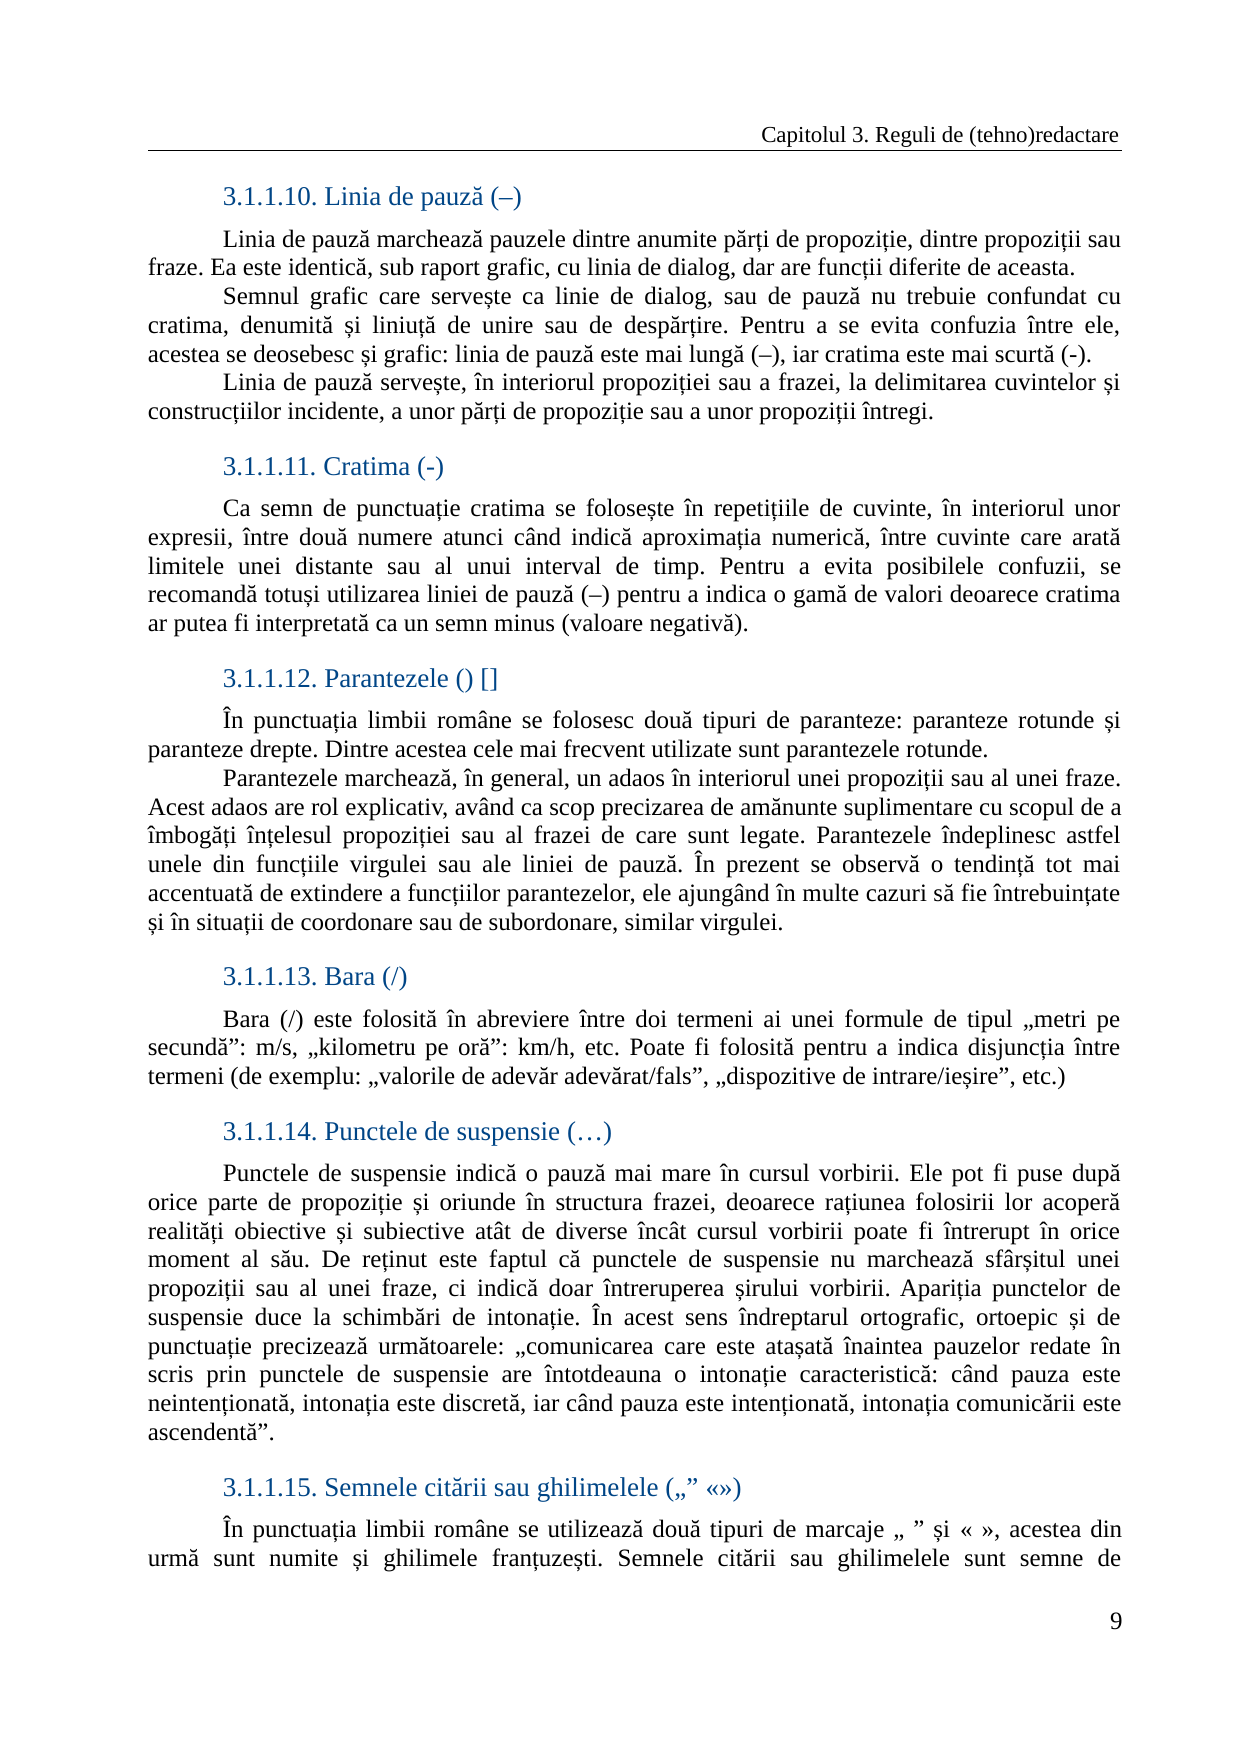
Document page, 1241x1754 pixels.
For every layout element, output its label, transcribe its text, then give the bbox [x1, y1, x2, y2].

subtitle Cratima (-) [223, 450, 1122, 481]
text Semnul grafic care servește ca linie de dialog, sau de pauză nu trebuie confundat cu cratima, denumită și liniuță de unire sau de despărțire. Pentru a se evita confuzia între ele, acestea se deosebesc și grafic: linia de pauză este mai lungă (–), iar cratima este mai scurtă (-). [148, 281, 1122, 367]
text Punctele de suspensie indică o pauză mai mare în cursul vorbirii. Ele pot fi puse după orice parte de propoziție și oriunde în structura frazei, deoarece rațiunea folosirii lor acoperă realități obiective și subiective atât de diverse încât cursul vorbirii poate fi întrerupt în orice moment al său. De reținut este faptul că punctele de suspensie nu marchează sfârșitul unei propoziții sau al unei fraze, ci indică doar întreruperea șirului vorbirii. Apariția punctelor de suspensie duce la schimbări de intonație. În acest sens îndreptarul ortografic, ortoepic și de punctuație precizează următoarele: „comunicarea care este atașată înaintea pauzelor redate în scris prin punctele de suspensie are întotdeauna o intonație caracteristică: când pauza este neintenționată, intonația este discretă, iar când pauza este intenționată, intonația comunicării este ascendentă”. [148, 1158, 1122, 1446]
text Bara (/) este folosită în abreviere între doi termeni ai unei formule de tipul „metri pe secundă”: m/s, „kilometru pe oră”: km/h, etc. Poate fi folosită pentru a indica disjuncția între termeni (de exemplu: „valorile de adevăr adevărat/fals”, „dispozitive de intrare/ieșire”, etc.) [148, 1004, 1122, 1090]
text Linia de pauză marchează pauzele dintre anumite părți de propoziție, dintre propoziții sau fraze. Ea este identică, sub raport grafic, cu linia de dialog, dar are funcții diferite de aceasta. [148, 224, 1122, 281]
text În punctuația limbii române se folosesc două tipuri de paranteze: paranteze rotunde și paranteze drepte. Dintre acestea cele mai frecvent utilizate sunt parantezele rotunde. [148, 705, 1122, 763]
text În punctuația limbii române se utilizează două tipuri de marcaje „ ” și « », acestea din urmă sunt numite și ghilimele franțuzești. Semnele citării sau ghilimelele sunt semne de [148, 1514, 1122, 1572]
subtitle Linia de pauză (–) [223, 180, 1122, 211]
text Ca semn de punctuație cratima se folosește în repetițiile de cuvinte, în interiorul unor expresii, între două numere atunci când indică aproximația numerică, între cuvinte care arată limitele unei distante sau al unui interval de timp. Pentru a evita posibilele confuzii, se recomandă totuși utilizarea liniei de pauză (–) pentru a indica o gamă de valori deoarece cratima ar putea fi interpretată ca un semn minus (valoare negativă). [148, 493, 1122, 637]
subtitle Punctele de suspensie (…) [223, 1115, 1122, 1146]
subtitle Bara (/) [223, 960, 1122, 991]
text Parantezele marchează, în general, un adaos în interiorul unei propoziții sau al unei fraze. Acest adaos are rol explicativ, având ca scop precizarea de amănunte suplimentare cu scopul de a îmbogăți înțelesul propoziției sau al frazei de care sunt legate. Parantezele îndeplinesc astfel unele din funcțiile virgulei sau ale liniei de pauză. În prezent se observă o tendință tot mai accentuată de extindere a funcțiilor parantezelor, ele ajungând în multe cazuri să fie întrebuințate și în situații de coordonare sau de subordonare, similar virgulei. [148, 763, 1122, 935]
subtitle Parantezele () [] [223, 662, 1122, 693]
subtitle Semnele citării sau ghilimelele („” «») [223, 1471, 1122, 1502]
text Linia de pauză servește, în interiorul propoziției sau a frazei, la delimitarea cuvintelor și construcțiilor incidente, a unor părți de propoziție sau a unor propoziții întregi. [148, 367, 1122, 425]
